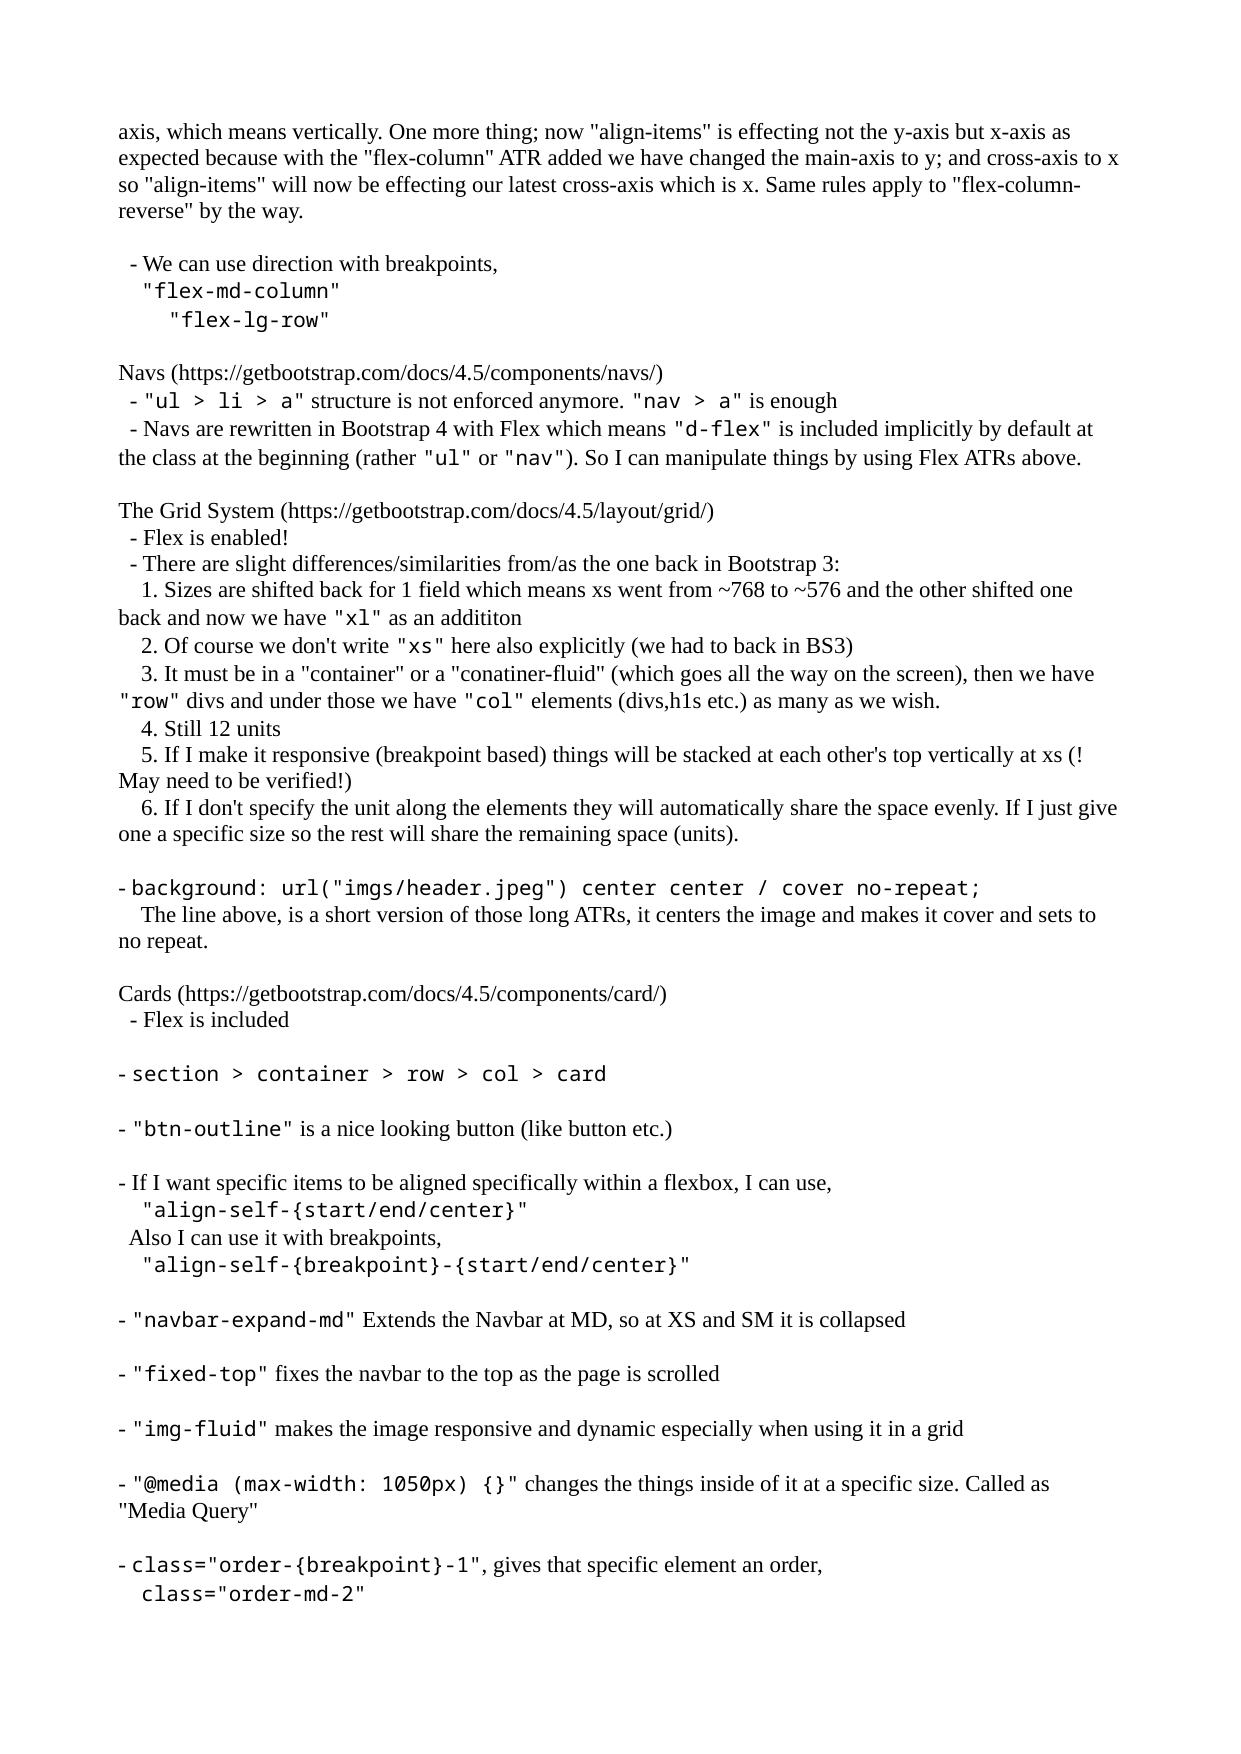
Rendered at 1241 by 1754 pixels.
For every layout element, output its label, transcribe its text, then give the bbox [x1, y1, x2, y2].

text - Flex is included [118, 1007, 1122, 1033]
text - "navbar-expand-md" Extends the Navbar at MD, so at XS and SM it is collapsed [118, 1305, 1122, 1333]
text "align-self-{breakpoint}-{start/end/center}" [118, 1250, 1122, 1278]
text - Navs are rewritten in Bootstrap 4 with Flex which means "d-flex" is included implicitly by default at the class at the beginning (rather "ul" or "nav"). So I can manipulate things by using Flex ATRs above. [118, 414, 1122, 471]
text 2. Of course we don't write "xs" here also explicitly (we had to back in BS3) [118, 631, 1122, 660]
text 1. Sizes are shifted back for 1 field which means xs went from ~768 to ~576 and the other shifted one back and now we have "xl" as an addititon [118, 577, 1122, 631]
text class="order-md-2" [118, 1579, 1122, 1607]
text Cards (https://getbootstrap.com/docs/4.5/components/card/) [118, 980, 1122, 1007]
text "flex-md-column" [118, 276, 1122, 305]
text "align-self-{start/end/center}" [118, 1195, 1122, 1224]
text - Flex is enabled! [118, 524, 1122, 550]
text - "ul > li > a" structure is not enforced anymore. "nav > a" is enough [118, 386, 1122, 414]
text 3. It must be in a "container" or a "conatiner-fluid" (which goes all the way on the screen), then we have "row" divs and under those we have "col" elements (divs,h1s etc.) as many as we wish. [118, 660, 1122, 714]
text The Grid System (https://getbootstrap.com/docs/4.5/layout/grid/) [118, 497, 1122, 524]
text Navs (https://getbootstrap.com/docs/4.5/components/navs/) [118, 359, 1122, 386]
text 4. Still 12 units [118, 714, 1122, 741]
text - section > container > row > col > card [118, 1059, 1122, 1088]
text - "@media (max-width: 1050px) {}" changes the things inside of it at a specific size. Called as "Media Query" [118, 1469, 1122, 1524]
text - There are slight differences/similarities from/as the one back in Bootstrap 3: [118, 550, 1122, 577]
text - "img-fluid" makes the image responsive and dynamic especially when using it in a grid [118, 1414, 1122, 1443]
text 5. If I make it responsive (breakpoint based) things will be stacked at each other's top vertically at xs (!May need to be verified!) [118, 741, 1122, 794]
text - background: url("imgs/header.jpeg") center center / cover no-repeat; [118, 873, 1122, 901]
text - "fixed-top" fixes the navbar to the top as the page is scrolled [118, 1359, 1122, 1388]
text "flex-lg-row" [118, 305, 1122, 333]
text - class="order-{breakpoint}-1", gives that specific element an order, [118, 1550, 1122, 1579]
text - We can use direction with breakpoints, [118, 250, 1122, 276]
text - If I want specific items to be aligned specifically within a flexbox, I can use, [118, 1169, 1122, 1195]
text 6. If I don't specify the unit along the elements they will automatically share the space evenly. If I just give one a specific size so the rest will share the remaining space (units). [118, 794, 1122, 846]
text axis, which means vertically. One more thing; now "align-items" is effecting not the y-axis but x-axis as expected because with the "flex-column" ATR added we have changed the main-axis to y; and cross-axis to x so "align-items" will now be effecting our latest cross-axis which is x. Same rules apply to "flex-column-reverse" by the way. [118, 118, 1122, 223]
text Also I can use it with breakpoints, [118, 1224, 1122, 1250]
text - "btn-outline" is a nice looking button (like button etc.) [118, 1114, 1122, 1142]
text The line above, is a short version of those long ATRs, it centers the image and makes it cover and sets to no repeat. [118, 901, 1122, 954]
